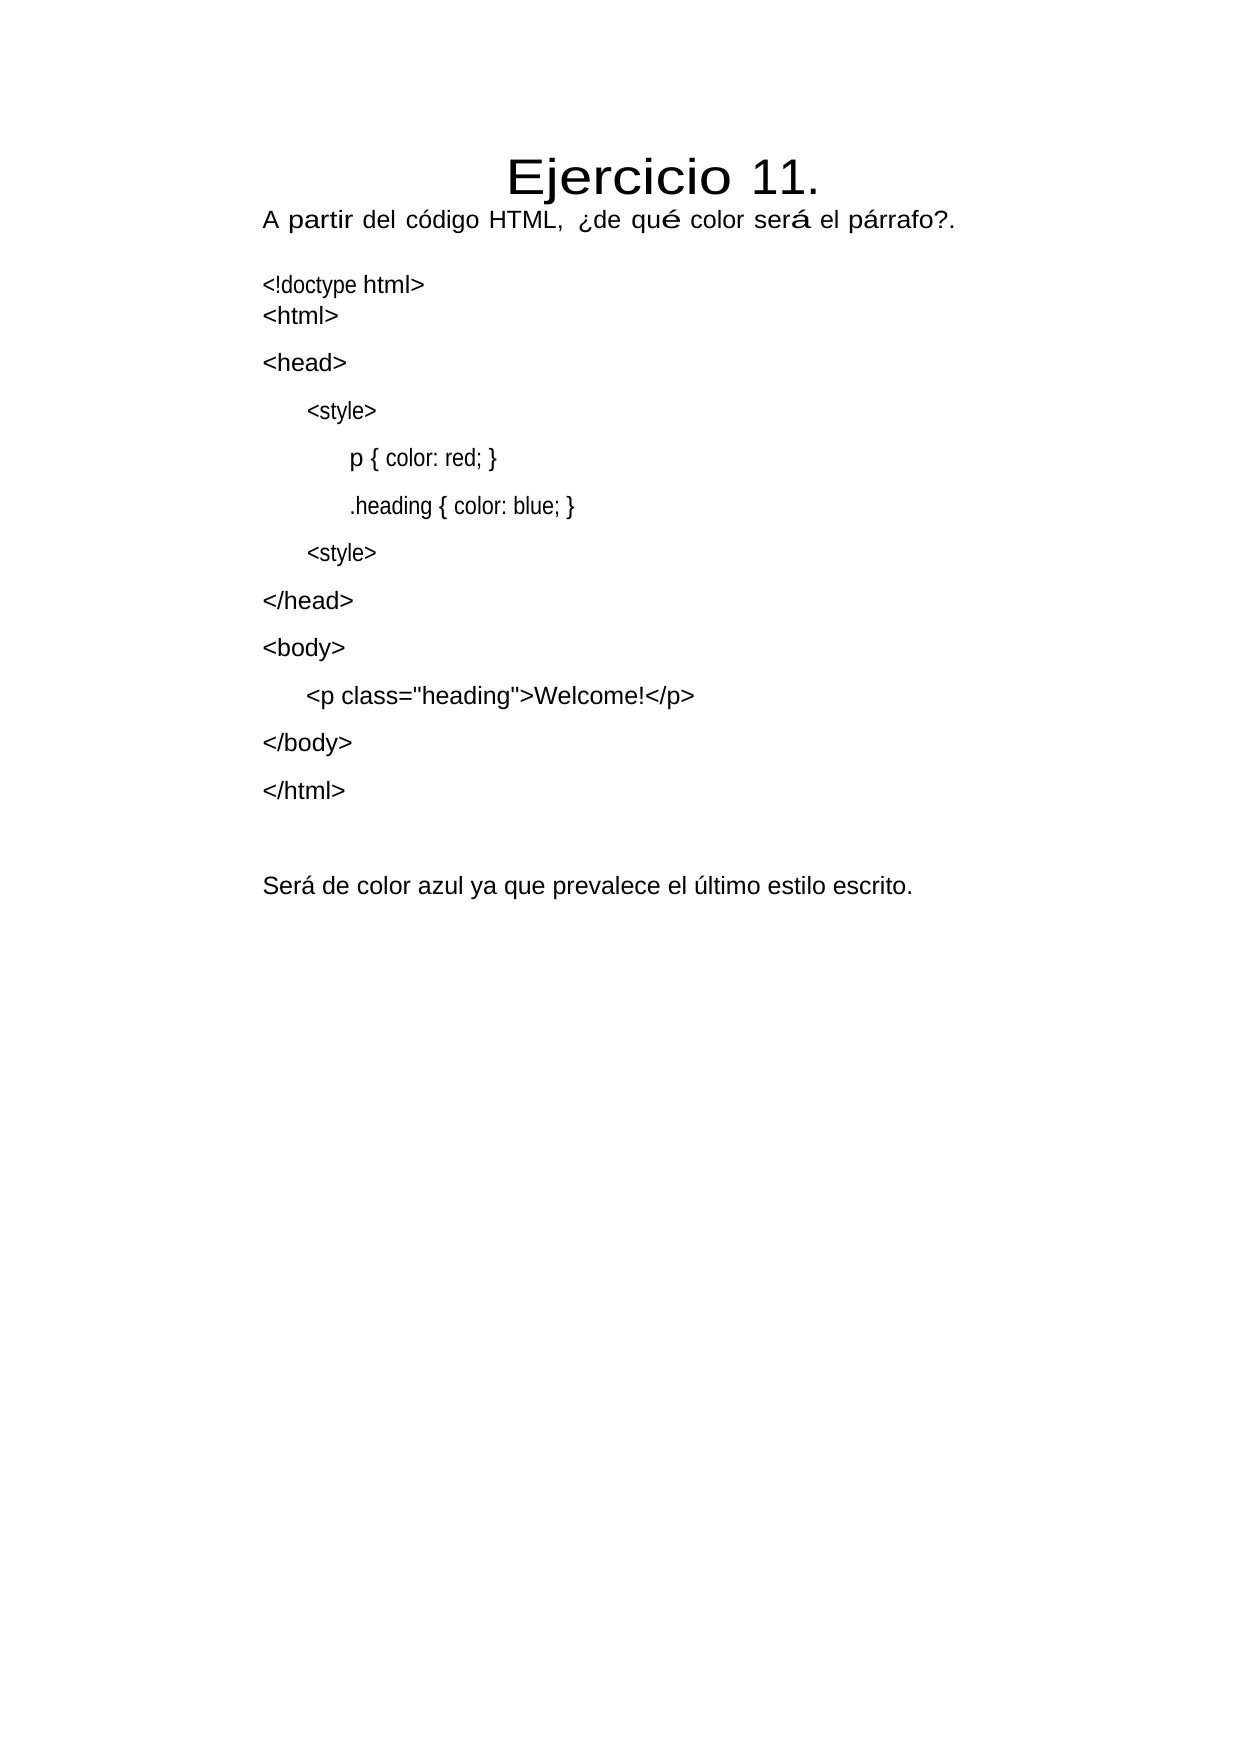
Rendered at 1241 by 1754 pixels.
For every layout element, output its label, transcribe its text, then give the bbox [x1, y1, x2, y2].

text <p class="heading">Welcome!</p> [306, 681, 1063, 709]
text <!doctype html> [262, 270, 1063, 298]
text Ejercicio 11. [262, 148, 1063, 205]
text <html> [262, 301, 1063, 329]
text p { color: red; } [349, 443, 1063, 472]
text </html> [262, 776, 1063, 804]
text <style> [302, 396, 381, 424]
text </head> [262, 586, 1063, 614]
text Será de color azul ya que prevalece el último estilo escrito. [262, 871, 1063, 899]
text <body> [262, 633, 1063, 662]
text <style> [302, 538, 381, 567]
text .heading { color: blue; } [349, 491, 1063, 519]
text <head> [262, 348, 1063, 377]
text A partir del código HTML, ¿de qué color será el párrafo?. [262, 205, 1063, 234]
text </body> [262, 728, 1063, 757]
